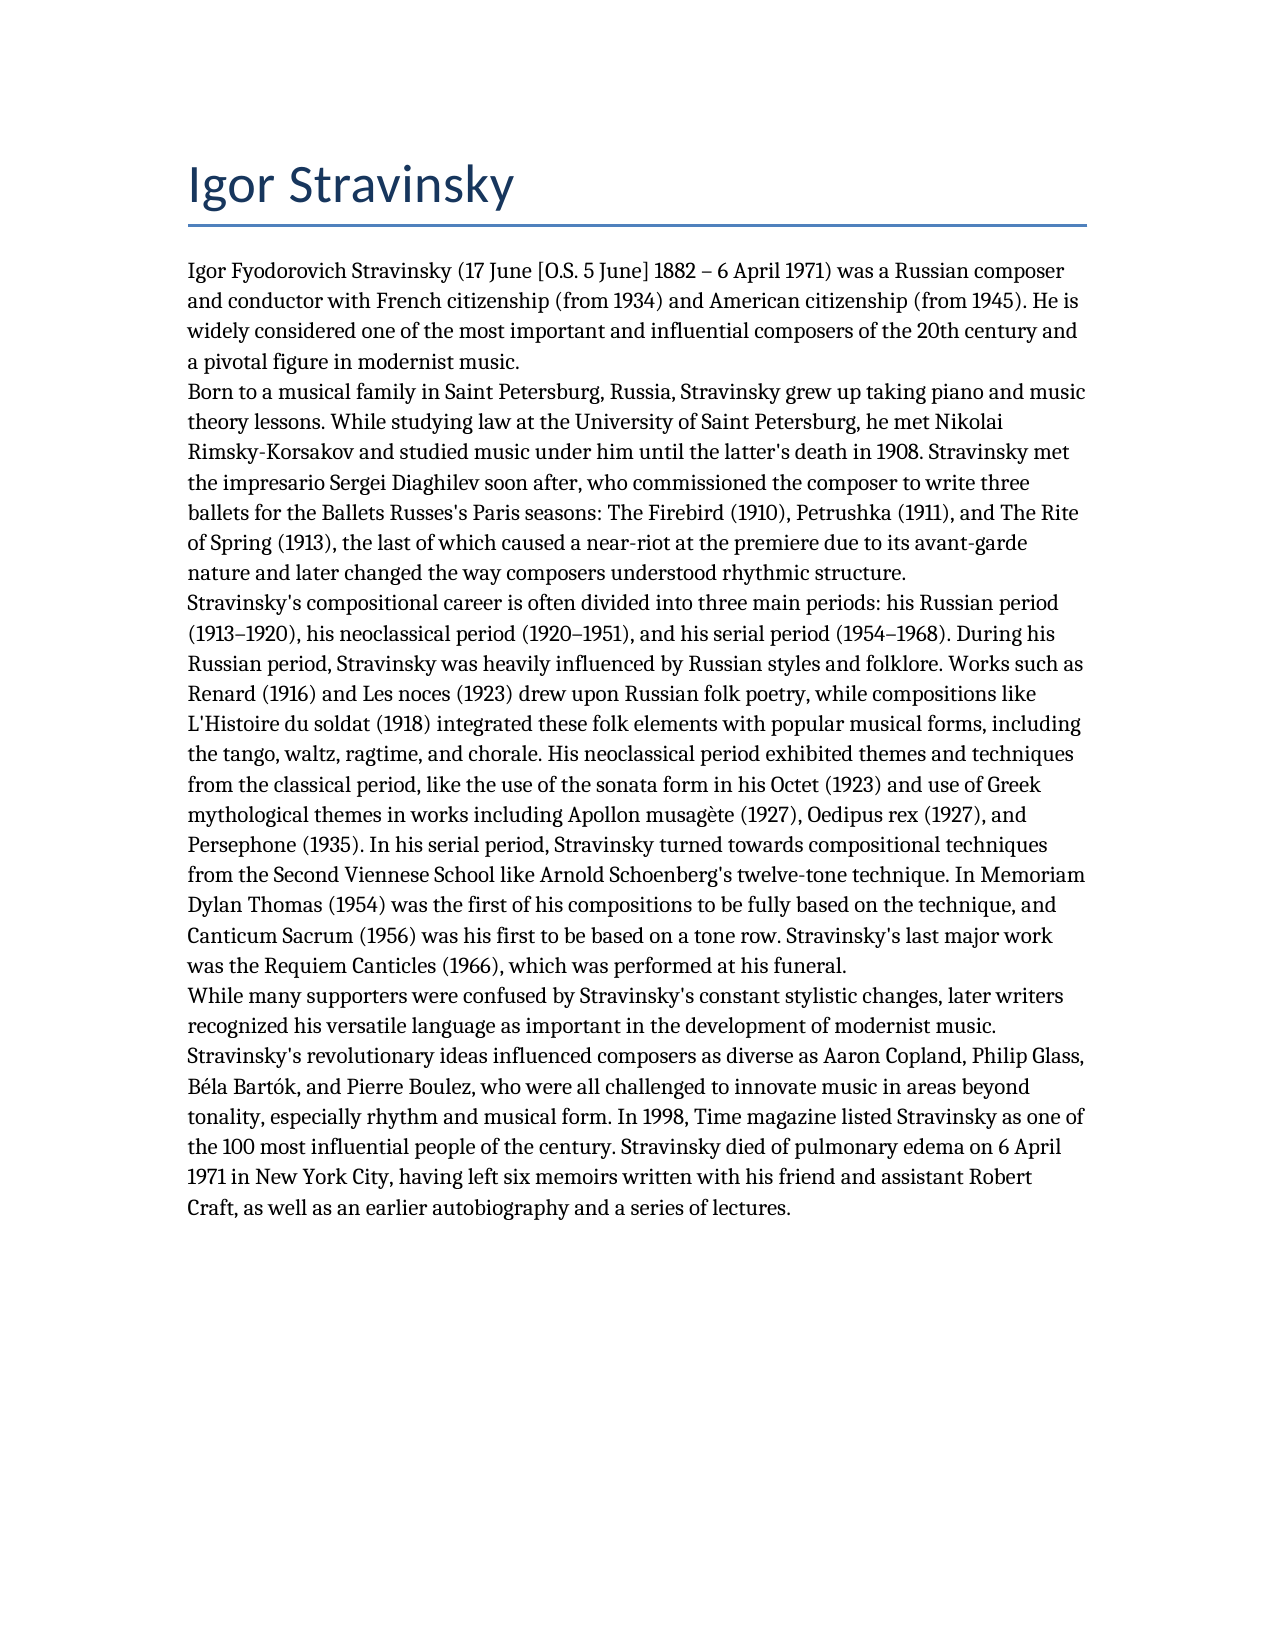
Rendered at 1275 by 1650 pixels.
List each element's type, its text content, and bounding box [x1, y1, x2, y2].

title Igor Stravinsky [187, 150, 1087, 227]
text Igor Fyodorovich Stravinsky (17 June [O.S. 5 June] 1882 – 6 April 1971) was a Russian composer and conductor with French citizenship (from 1934) and American citizenship (from 1945). He is widely considered one of the most important and influential composers of the 20th century and a pivotal figure in modernist music. Born to a musical family in Saint Petersburg, Russia, Stravinsky grew up taking piano and music theory lessons. While studying law at the University of Saint Petersburg, he met Nikolai Rimsky-Korsakov and studied music under him until the latter's death in 1908. Stravinsky met the impresario Sergei Diaghilev soon after, who commissioned the composer to write three ballets for the Ballets Russes's Paris seasons: The Firebird (1910), Petrushka (1911), and The Rite of Spring (1913), the last of which caused a near-riot at the premiere due to its avant-garde nature and later changed the way composers understood rhythmic structure. Stravinsky's compositional career is often divided into three main periods: his Russian period (1913–1920), his neoclassical period (1920–1951), and his serial period (1954–1968). During his Russian period, Stravinsky was heavily influenced by Russian styles and folklore. Works such as Renard (1916) and Les noces (1923) drew upon Russian folk poetry, while compositions like L'Histoire du soldat (1918) integrated these folk elements with popular musical forms, including the tango, waltz, ragtime, and chorale. His neoclassical period exhibited themes and techniques from the classical period, like the use of the sonata form in his Octet (1923) and use of Greek mythological themes in works including Apollon musagète (1927), Oedipus rex (1927), and Persephone (1935). In his serial period, Stravinsky turned towards compositional techniques from the Second Viennese School like Arnold Schoenberg's twelve-tone technique. In Memoriam Dylan Thomas (1954) was the first of his compositions to be fully based on the technique, and Canticum Sacrum (1956) was his first to be based on a tone row. Stravinsky's last major work was the Requiem Canticles (1966), which was performed at his funeral. While many supporters were confused by Stravinsky's constant stylistic changes, later writers recognized his versatile language as important in the development of modernist music. Stravinsky's revolutionary ideas influenced composers as diverse as Aaron Copland, Philip Glass, Béla Bartók, and Pierre Boulez, who were all challenged to innovate music in areas beyond tonality, especially rhythm and musical form. In 1998, Time magazine listed Stravinsky as one of the 100 most influential people of the century. Stravinsky died of pulmonary edema on 6 April 1971 in New York City, having left six memoirs written with his friend and assistant Robert Craft, as well as an earlier autobiography and a series of lectures. [187, 258, 1087, 1221]
